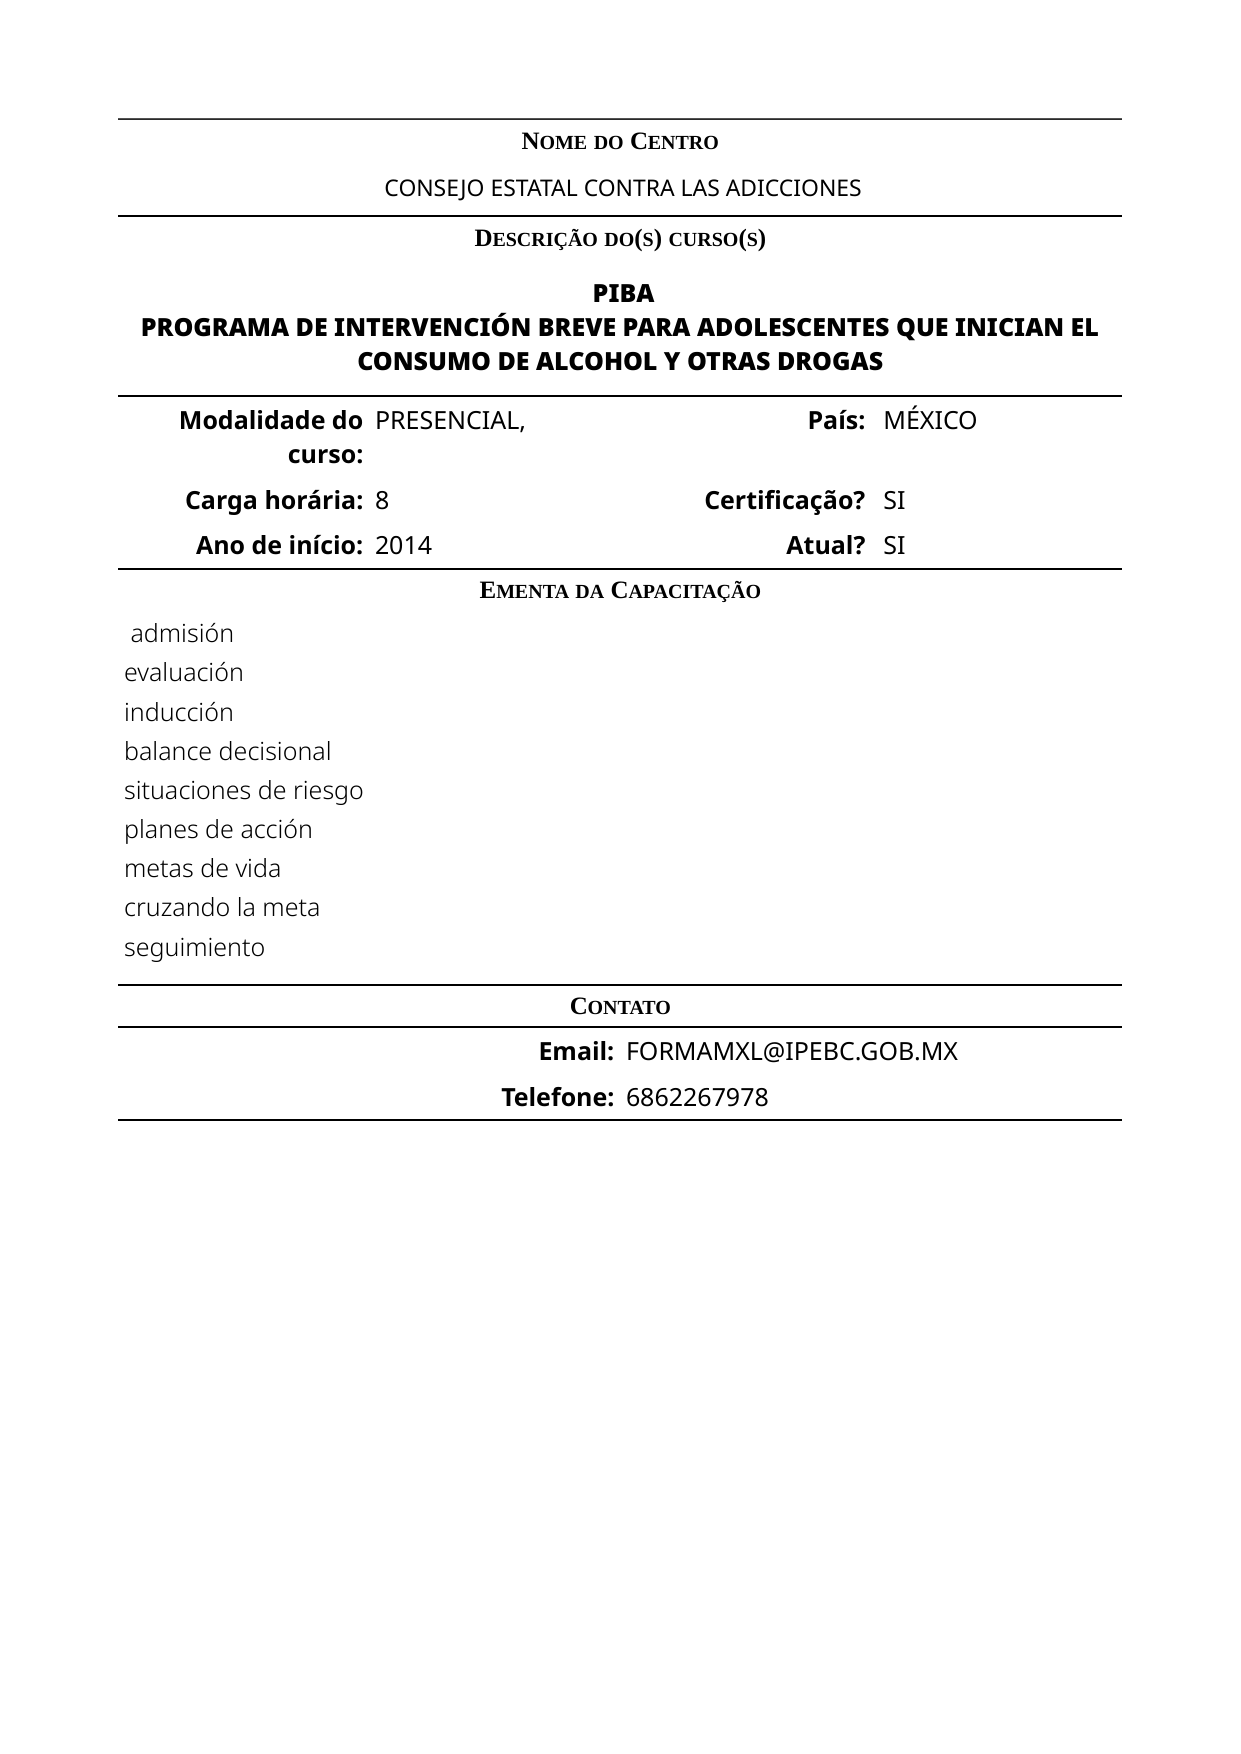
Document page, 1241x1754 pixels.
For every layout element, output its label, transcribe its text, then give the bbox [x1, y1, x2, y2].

table_header Nome do Centro [118, 121, 1122, 160]
table_cell Ementa da Capacitação [118, 570, 1122, 610]
table_cell MÉXICO [871, 397, 1122, 477]
table_cell 8 [369, 477, 620, 522]
table_cell FORMAMXL@IPEBC.GOB.MX [620, 1028, 1122, 1073]
table_cell SI [871, 477, 1122, 522]
table_cell PIBA PROGRAMA DE INTERVENCIÓN BREVE PARA ADOLESCENTES QUE INICIAN EL CONSUMO DE ALCOHOL Y OTRAS DROGAS [118, 258, 1122, 395]
table_cell Telefone: [118, 1074, 620, 1119]
table_cell Carga horária: [118, 477, 369, 522]
table_cell Contato [118, 986, 1122, 1026]
table_cell Atual? [620, 522, 871, 568]
table_cell País: [620, 397, 871, 477]
table_cell Certificação? [620, 477, 871, 522]
table_cell Modalidade do curso: [118, 397, 369, 477]
table_cell PRESENCIAL, [369, 397, 620, 477]
table_cell ADMISIÓN EVALUACIÓN INDUCCIÓN BALANCE DECISIONAL SITUACIONES DE RIESGO PLANES DE ACCIÓN METAS DE VIDA CRUZANDO LA META SEGUIMIENTO [118, 610, 1122, 983]
table_cell CONSEJO ESTATAL CONTRA LAS ADICCIONES [118, 160, 1122, 215]
table_cell Ano de início: [118, 522, 369, 568]
table_cell Descrição do(s) curso(s) [118, 217, 1122, 257]
table_cell Email: [118, 1028, 620, 1073]
table_cell SI [871, 522, 1122, 568]
table_cell 2014 [369, 522, 620, 568]
table_cell 6862267978 [620, 1074, 1122, 1119]
